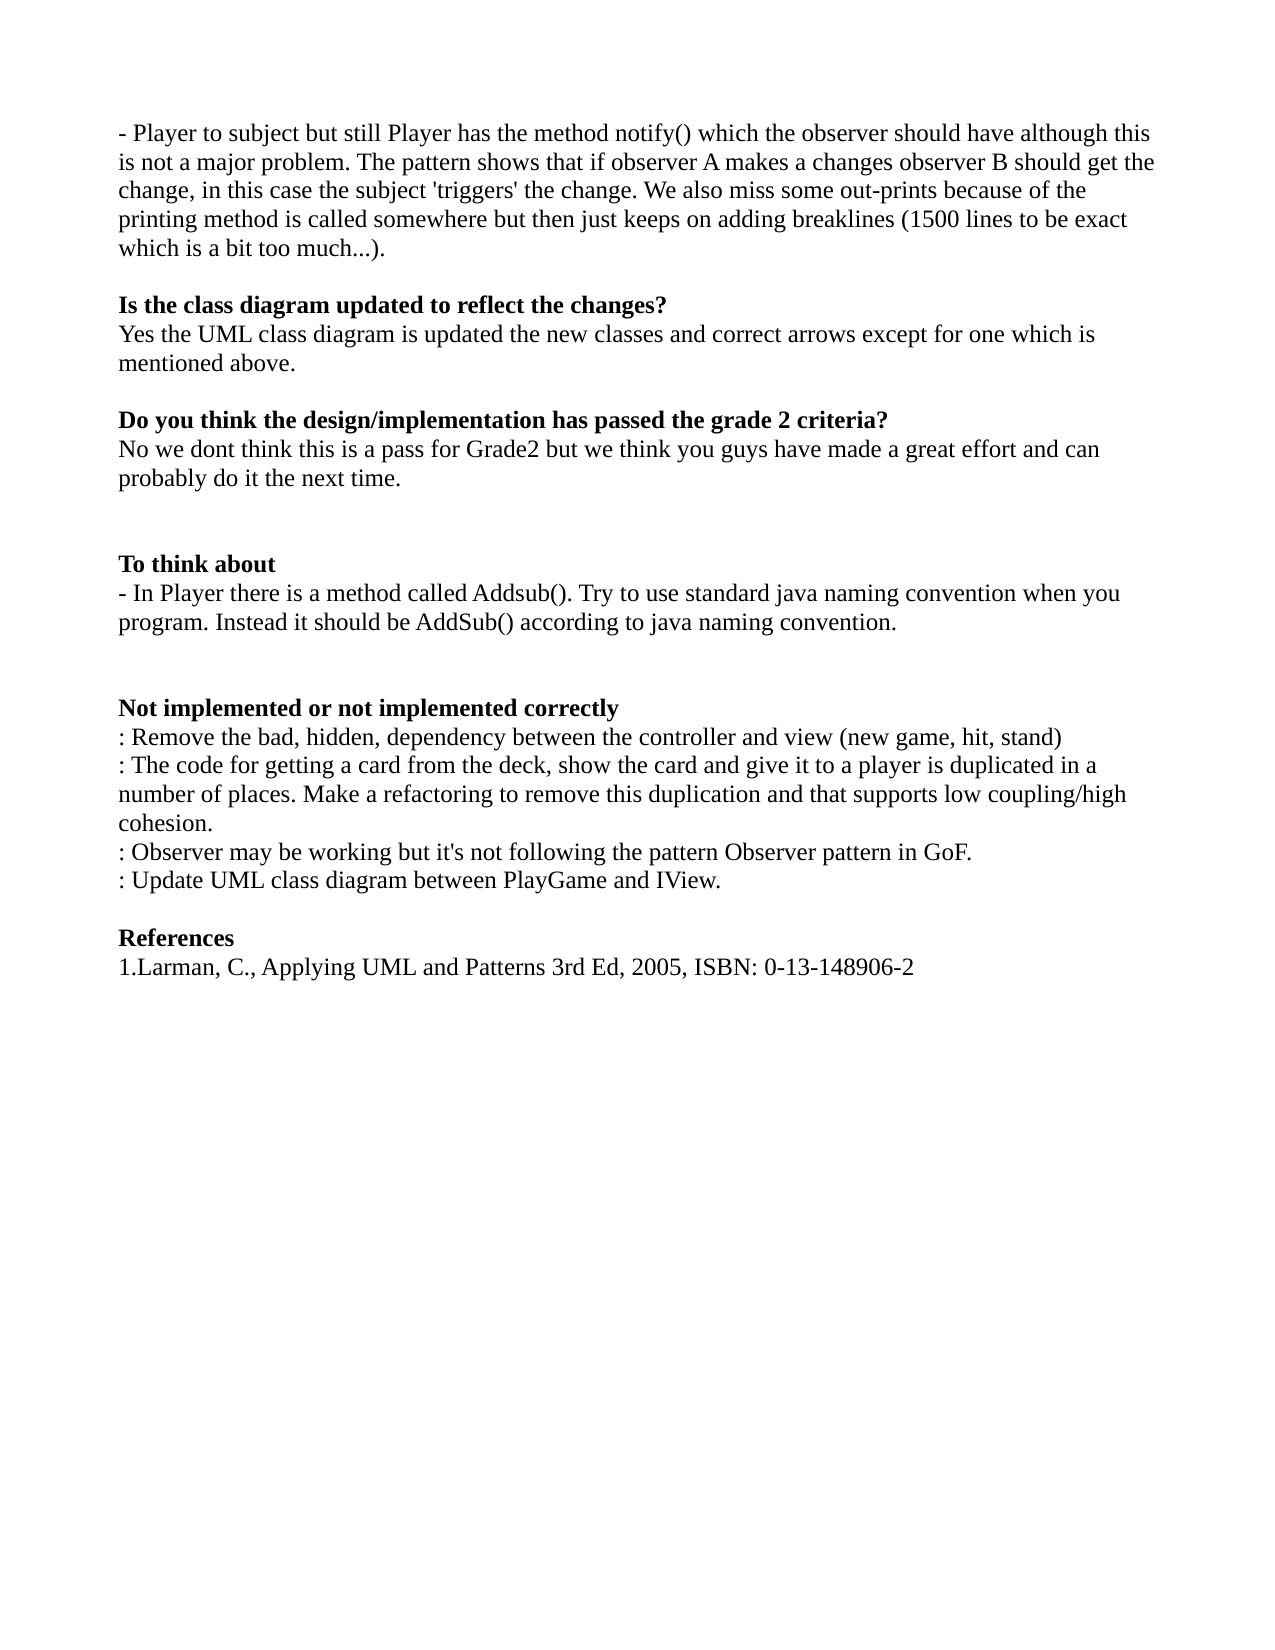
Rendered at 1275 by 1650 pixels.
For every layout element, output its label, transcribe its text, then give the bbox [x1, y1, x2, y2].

text No we dont think this is a pass for Grade2 but we think you guys have made a great effort and can probably do it the next time. [118, 434, 1157, 492]
text : Remove the bad, hidden, dependency between the controller and view (new game, hit, stand) [118, 722, 1157, 751]
text : Update UML class diagram between PlayGame and IView. [118, 866, 1157, 894]
text To think about [118, 549, 1157, 578]
text 1.Larman, C., Applying UML and Patterns 3rd Ed, 2005, ISBN: 0-13-148906-2 [118, 952, 1157, 981]
text Do you think the design/implementation has passed the grade 2 criteria? [118, 406, 1157, 434]
text Is the class diagram updated to reflect the changes? [118, 291, 1157, 319]
text : Observer may be working but it's not following the pattern Observer pattern in GoF. [118, 837, 1157, 866]
text - Player to subject but still Player has the method notify() which the observer should have although this is not a major problem. The pattern shows that if observer A makes a changes observer B should get the change, in this case the subject 'triggers' the change. We also miss some out-prints because of the printing method is called somewhere but then just keeps on adding breaklines (1500 lines to be exact which is a bit too much...). [118, 118, 1157, 262]
text : The code for getting a card from the deck, show the card and give it to a player is duplicated in a number of places. Make a refactoring to remove this duplication and that supports low coupling/high cohesion. [118, 751, 1157, 837]
text References [118, 923, 1157, 952]
text Yes the UML class diagram is updated the new classes and correct arrows except for one which is mentioned above. [118, 319, 1157, 377]
text - In Player there is a method called Addsub(). Try to use standard java naming convention when you program. Instead it should be AddSub() according to java naming convention. [118, 578, 1157, 636]
text Not implemented or not implemented correctly [118, 693, 1157, 722]
